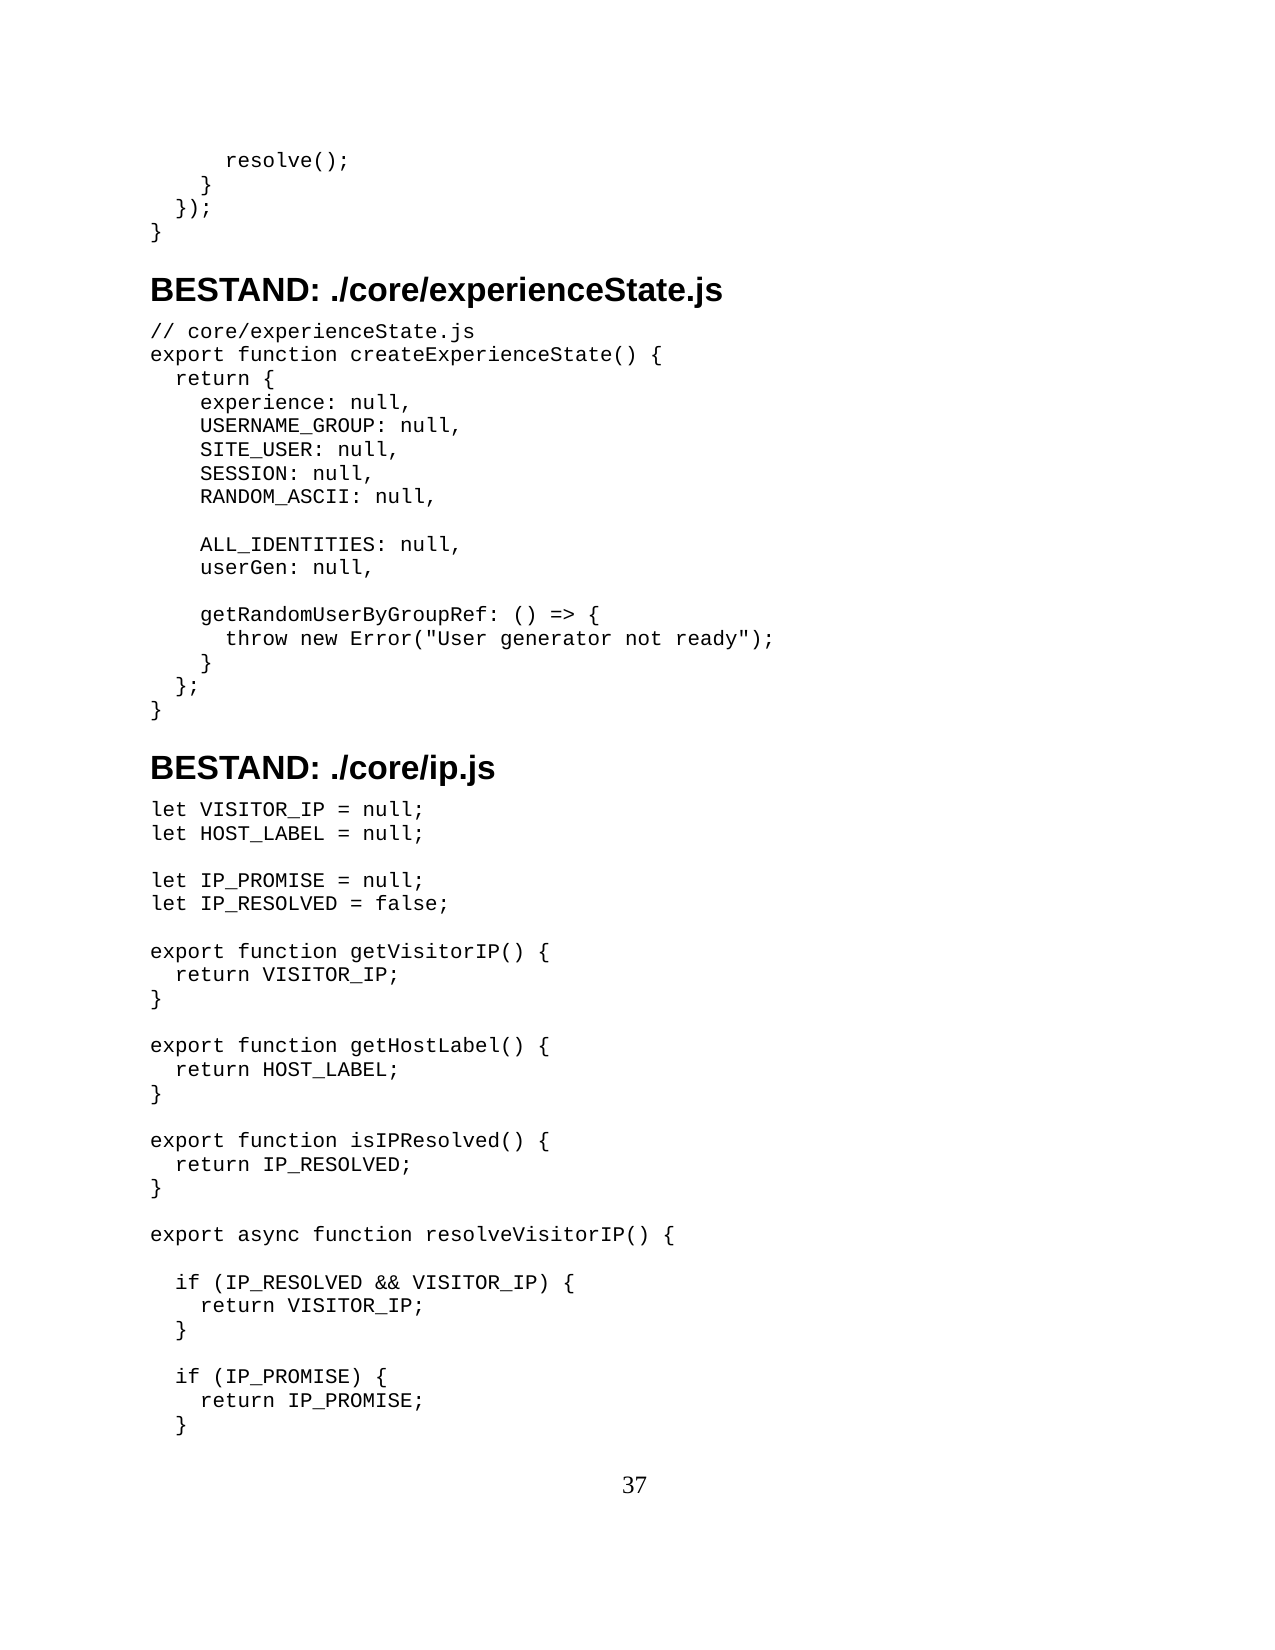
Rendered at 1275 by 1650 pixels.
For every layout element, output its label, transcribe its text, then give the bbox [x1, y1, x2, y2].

text // core/experienceState.js [150, 321, 1125, 344]
text let IP_RESOLVED = false; [150, 893, 1125, 917]
text return VISITOR_IP; [150, 1295, 1125, 1319]
text userGen: null, [150, 557, 1125, 581]
text ALL_IDENTITIES: null, [150, 533, 1125, 557]
text let VISITOR_IP = null; [150, 799, 1125, 822]
text RANDOM_ASCII: null, [150, 486, 1125, 510]
text export function isIPResolved() { [150, 1130, 1125, 1153]
text export async function resolveVisitorIP() { [150, 1224, 1125, 1248]
text } [150, 1319, 1125, 1343]
text } [150, 1414, 1125, 1437]
text export function getVisitorIP() { [150, 941, 1125, 964]
text } [150, 1177, 1125, 1201]
text throw new Error("User generator not ready"); [150, 628, 1125, 652]
text export function getHostLabel() { [150, 1035, 1125, 1059]
subtitle BESTAND: ./core/ip.js [150, 748, 1125, 786]
text } [150, 174, 1125, 197]
text experience: null, [150, 392, 1125, 415]
text SESSION: null, [150, 463, 1125, 486]
text let HOST_LABEL = null; [150, 822, 1125, 846]
text return IP_RESOLVED; [150, 1153, 1125, 1177]
text USERNAME_GROUP: null, [150, 415, 1125, 439]
text return IP_PROMISE; [150, 1390, 1125, 1414]
text getRandomUserByGroupRef: () => { [150, 604, 1125, 628]
text return HOST_LABEL; [150, 1059, 1125, 1083]
text return VISITOR_IP; [150, 964, 1125, 988]
text if (IP_RESOLVED && VISITOR_IP) { [150, 1272, 1125, 1295]
text export function createExperienceState() { [150, 344, 1125, 368]
subtitle BESTAND: ./core/experienceState.js [150, 269, 1125, 308]
text resolve(); [150, 150, 1125, 174]
text } [150, 1083, 1125, 1106]
text SITE_USER: null, [150, 439, 1125, 463]
text } [150, 699, 1125, 723]
text return { [150, 368, 1125, 392]
text let IP_PROMISE = null; [150, 870, 1125, 893]
text } [150, 221, 1125, 244]
text } [150, 652, 1125, 675]
text }; [150, 675, 1125, 699]
text }); [150, 197, 1125, 221]
text } [150, 988, 1125, 1012]
text if (IP_PROMISE) { [150, 1366, 1125, 1390]
